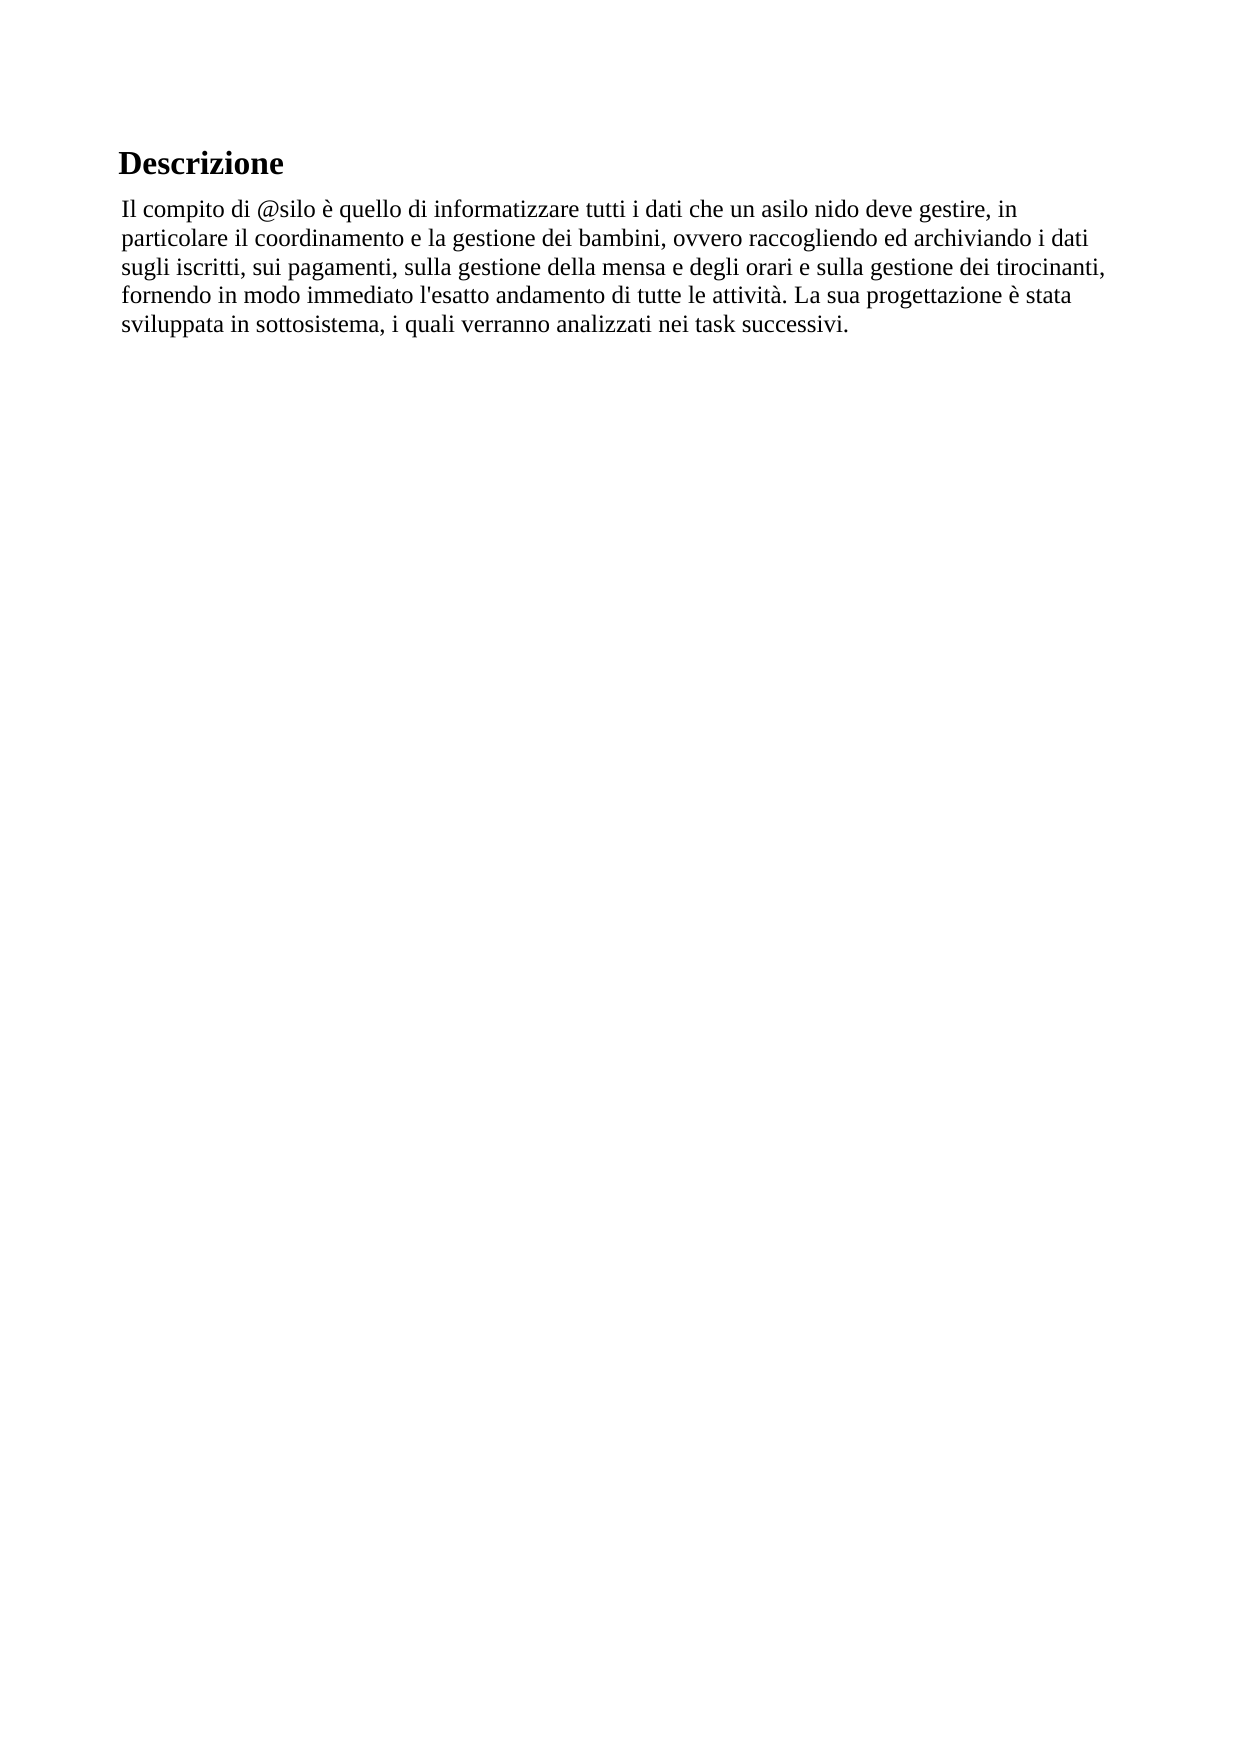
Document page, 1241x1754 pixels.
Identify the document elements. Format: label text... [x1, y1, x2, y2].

text Il compito di @silo è quello di informatizzare tutti i dati che un asilo nido deve gestire, in particolare il coordinamento e la gestione dei bambini, ovvero raccogliendo ed archiviando i dati sugli iscritti, sui pagamenti, sulla gestione della mensa e degli orari e sulla gestione dei tirocinanti, fornendo in modo immediato l'esatto andamento di tutte le attività. La sua progettazione è stata sviluppata in sottosistema, i quali verranno analizzati nei task successivi. [121, 194, 1122, 338]
subtitle Descrizione [118, 143, 1122, 182]
